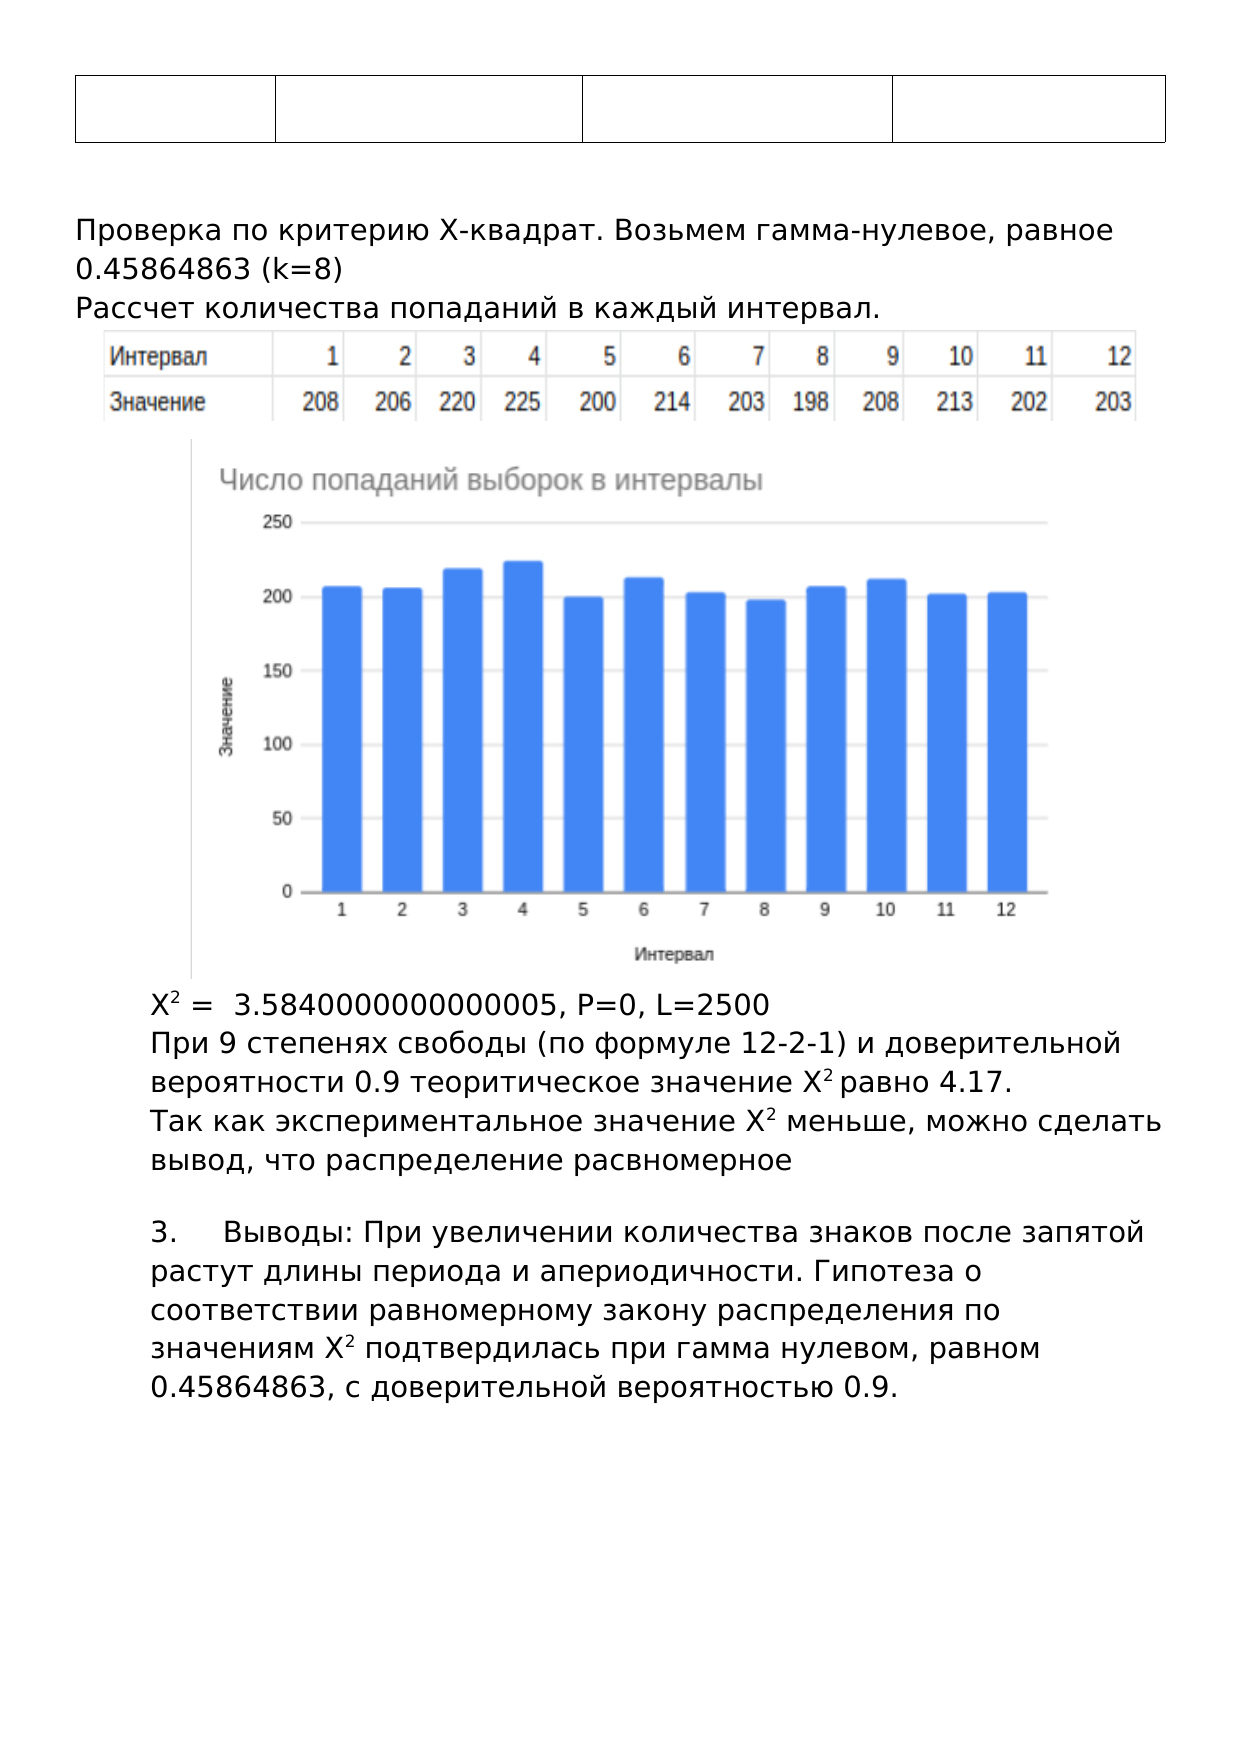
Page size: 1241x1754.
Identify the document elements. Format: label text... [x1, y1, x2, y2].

table_cell [893, 76, 1165, 142]
list 3. Выводы: При увеличении количества знаков после запятой растут длины периода и апериодичности. Гипотеза о соответствии равномерному закону распределения по значениям Х2 подтвердилась при гамма нулевом, равном 0.45864863, с доверительной вероятностью 0.9. [150, 1215, 1165, 1405]
list Проверка по критерию Х-квадрат. Возьмем гамма-нулевое, равное 0.45864863 (k=8) [75, 213, 1165, 286]
table_cell [76, 76, 275, 142]
list Так как экспериментальное значение Х2 меньше, можно сделать вывод, что распределение расвномерное [150, 1105, 1165, 1178]
picture [190, 439, 1073, 979]
table_cell [276, 76, 582, 142]
table_cell [583, 76, 892, 142]
list При 9 степенях свободы (по формуле 12-2-1) и доверительной вероятности 0.9 теоритическое значение Х2 равно 4.17. [150, 1027, 1165, 1100]
list Рассчет количества попаданий в каждый интервал. [75, 291, 1165, 325]
picture [103, 330, 1137, 421]
list X2 = 3.5840000000000005, Р=0, L=2500 [150, 494, 1165, 1022]
